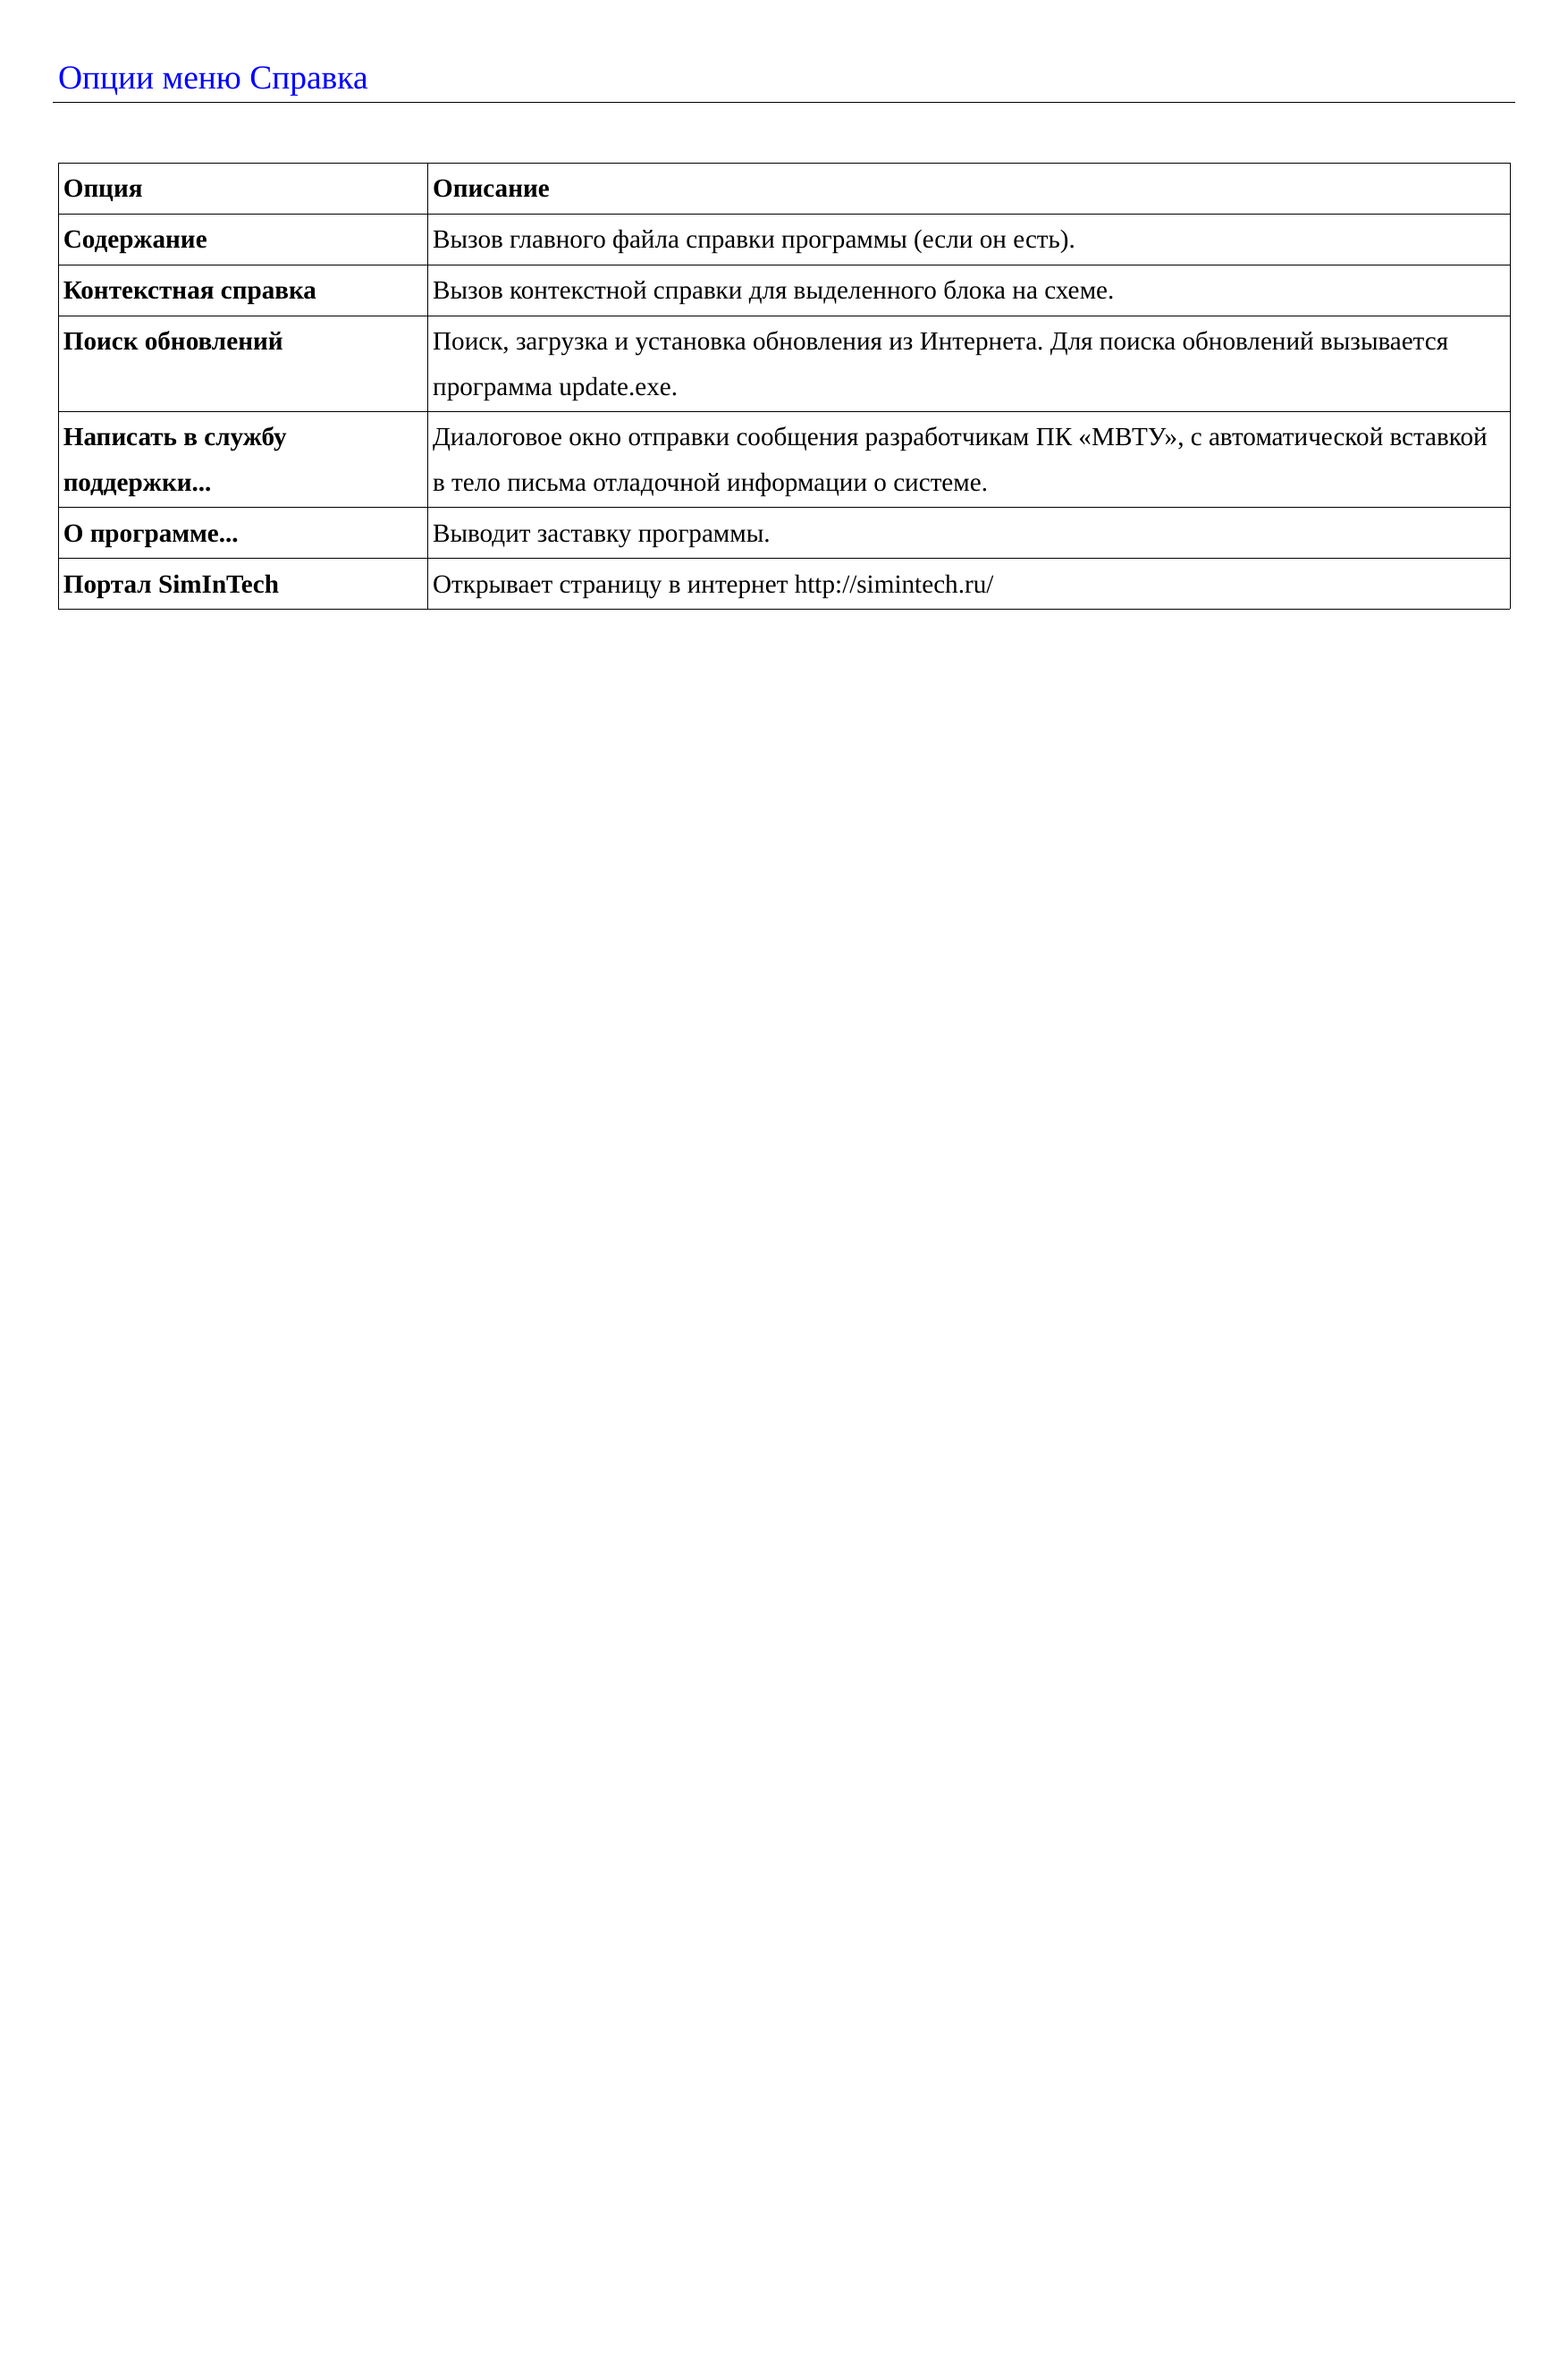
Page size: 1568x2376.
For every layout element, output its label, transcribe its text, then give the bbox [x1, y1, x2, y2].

table_cell Диалоговое окно отправки сообщения разработчикам ПК «МВТУ», с автоматической вставкой в тело письма отладочной информации о системе. [428, 412, 1510, 507]
table_cell Содержание [59, 215, 427, 265]
table_cell Контекстная справка [59, 265, 427, 316]
table_cell Поиск, загрузка и установка обновления из Интернета. Для поиска обновлений вызывается программа update.exe. [428, 316, 1510, 411]
table_header Опция [59, 164, 427, 214]
table_header Описание [428, 164, 1510, 214]
table_header Опции меню Справка [53, 53, 1515, 102]
table_cell [53, 103, 1515, 654]
table_cell Выводит заставку программы. [428, 508, 1510, 558]
table_cell Написать в службу поддержки... [59, 412, 427, 507]
table_cell Портал SimInTech [59, 559, 427, 609]
table_cell Поиск обновлений [59, 316, 427, 411]
table_cell Вызов контекстной справки для выделенного блока на схеме. [428, 265, 1510, 316]
table_cell Открывает страницу в интернет http://simintech.ru/ [428, 559, 1510, 609]
table_cell Вызов главного файла справки программы (если он есть). [428, 215, 1510, 265]
table_cell О программе... [59, 508, 427, 558]
